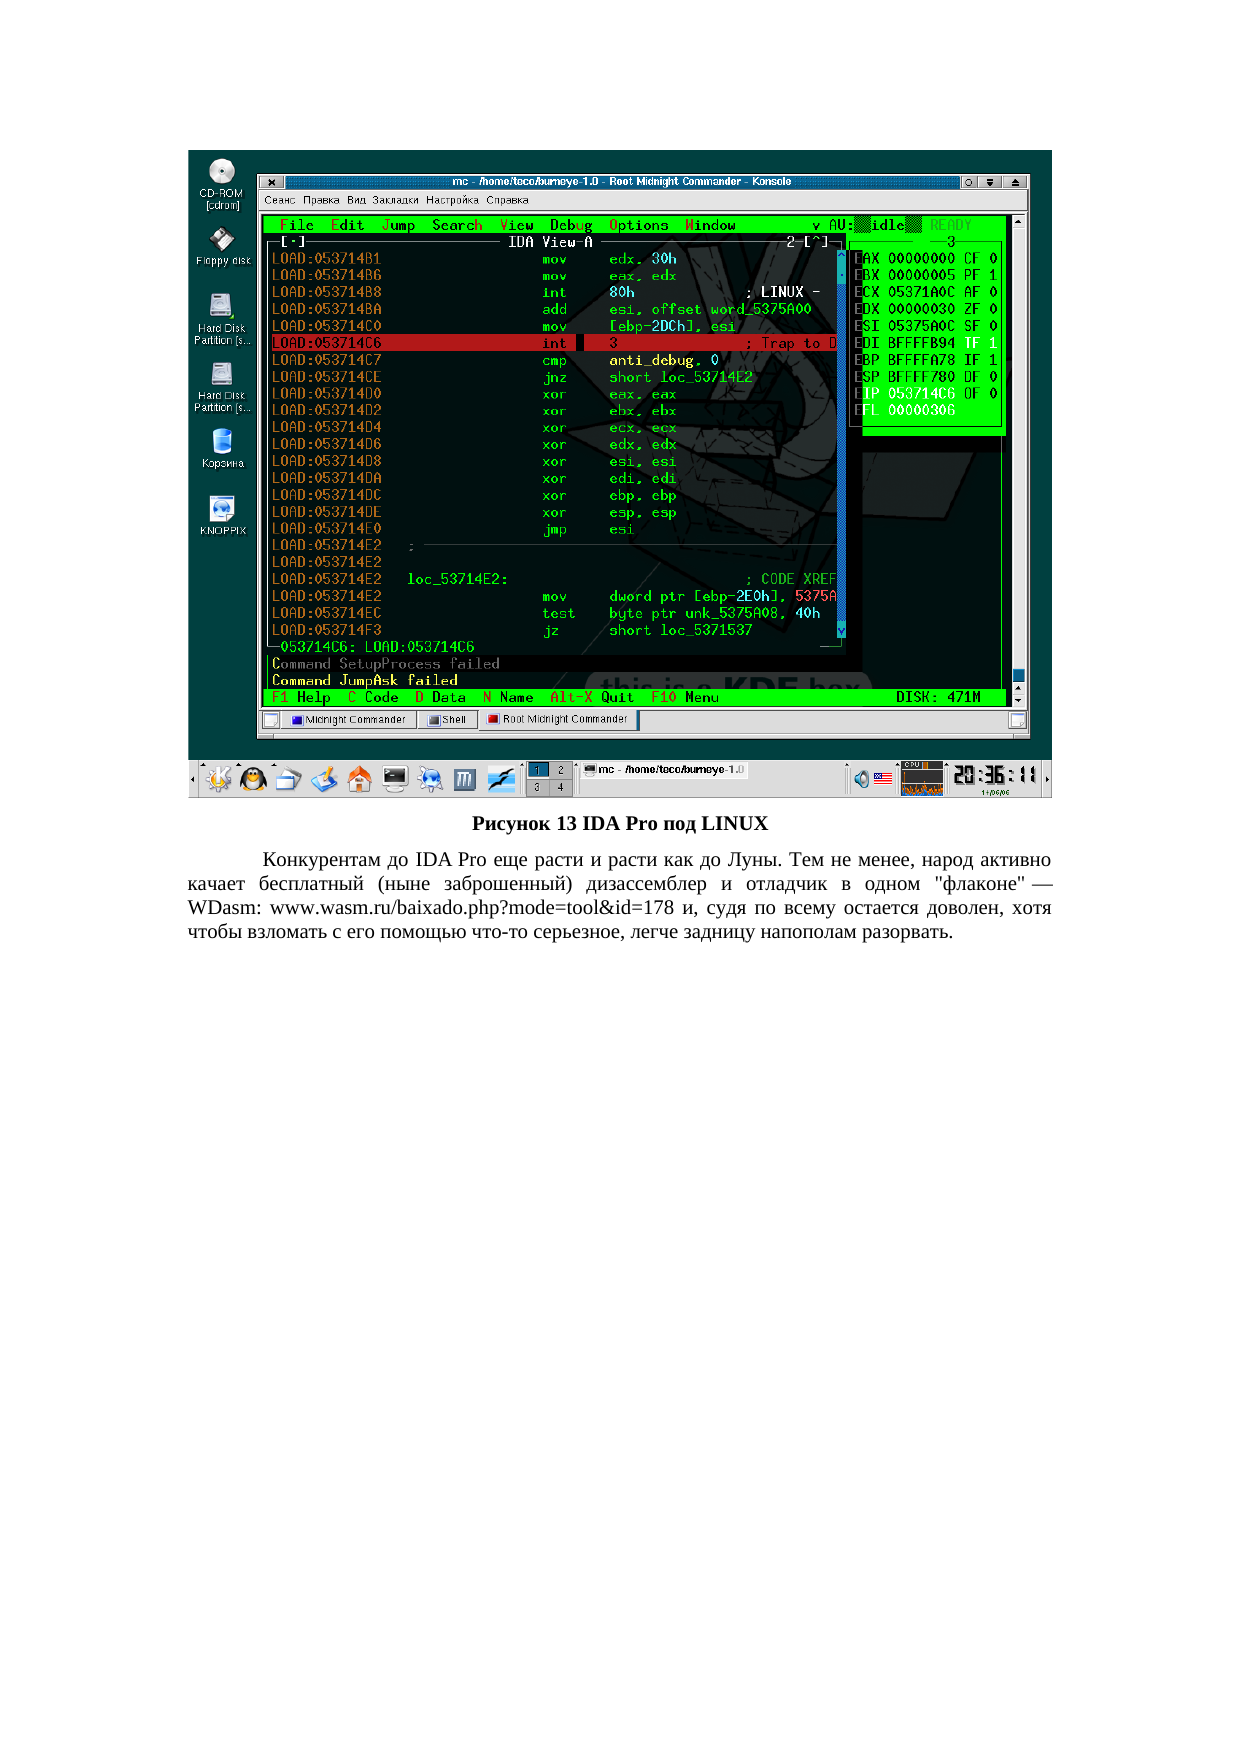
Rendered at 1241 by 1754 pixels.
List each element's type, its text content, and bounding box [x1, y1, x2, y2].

text Конкурентам до IDA Pro еще расти и расти как до Луны. Тем не менее, народ активно качает бесплатный (ныне заброшенный) дизассемблер и отладчик в одном "флаконе" — WDasm: www.wasm.ru/baixado.php?mode=tool&id=178 и, судя по всему остается доволен, хотя чтобы взломать с его помощью что-то серьезное, легче задницу напополам разорвать. [187, 847, 1053, 943]
text Рисунок 13 IDA Pro под LINUX [187, 810, 1053, 834]
picture [188, 150, 1052, 798]
